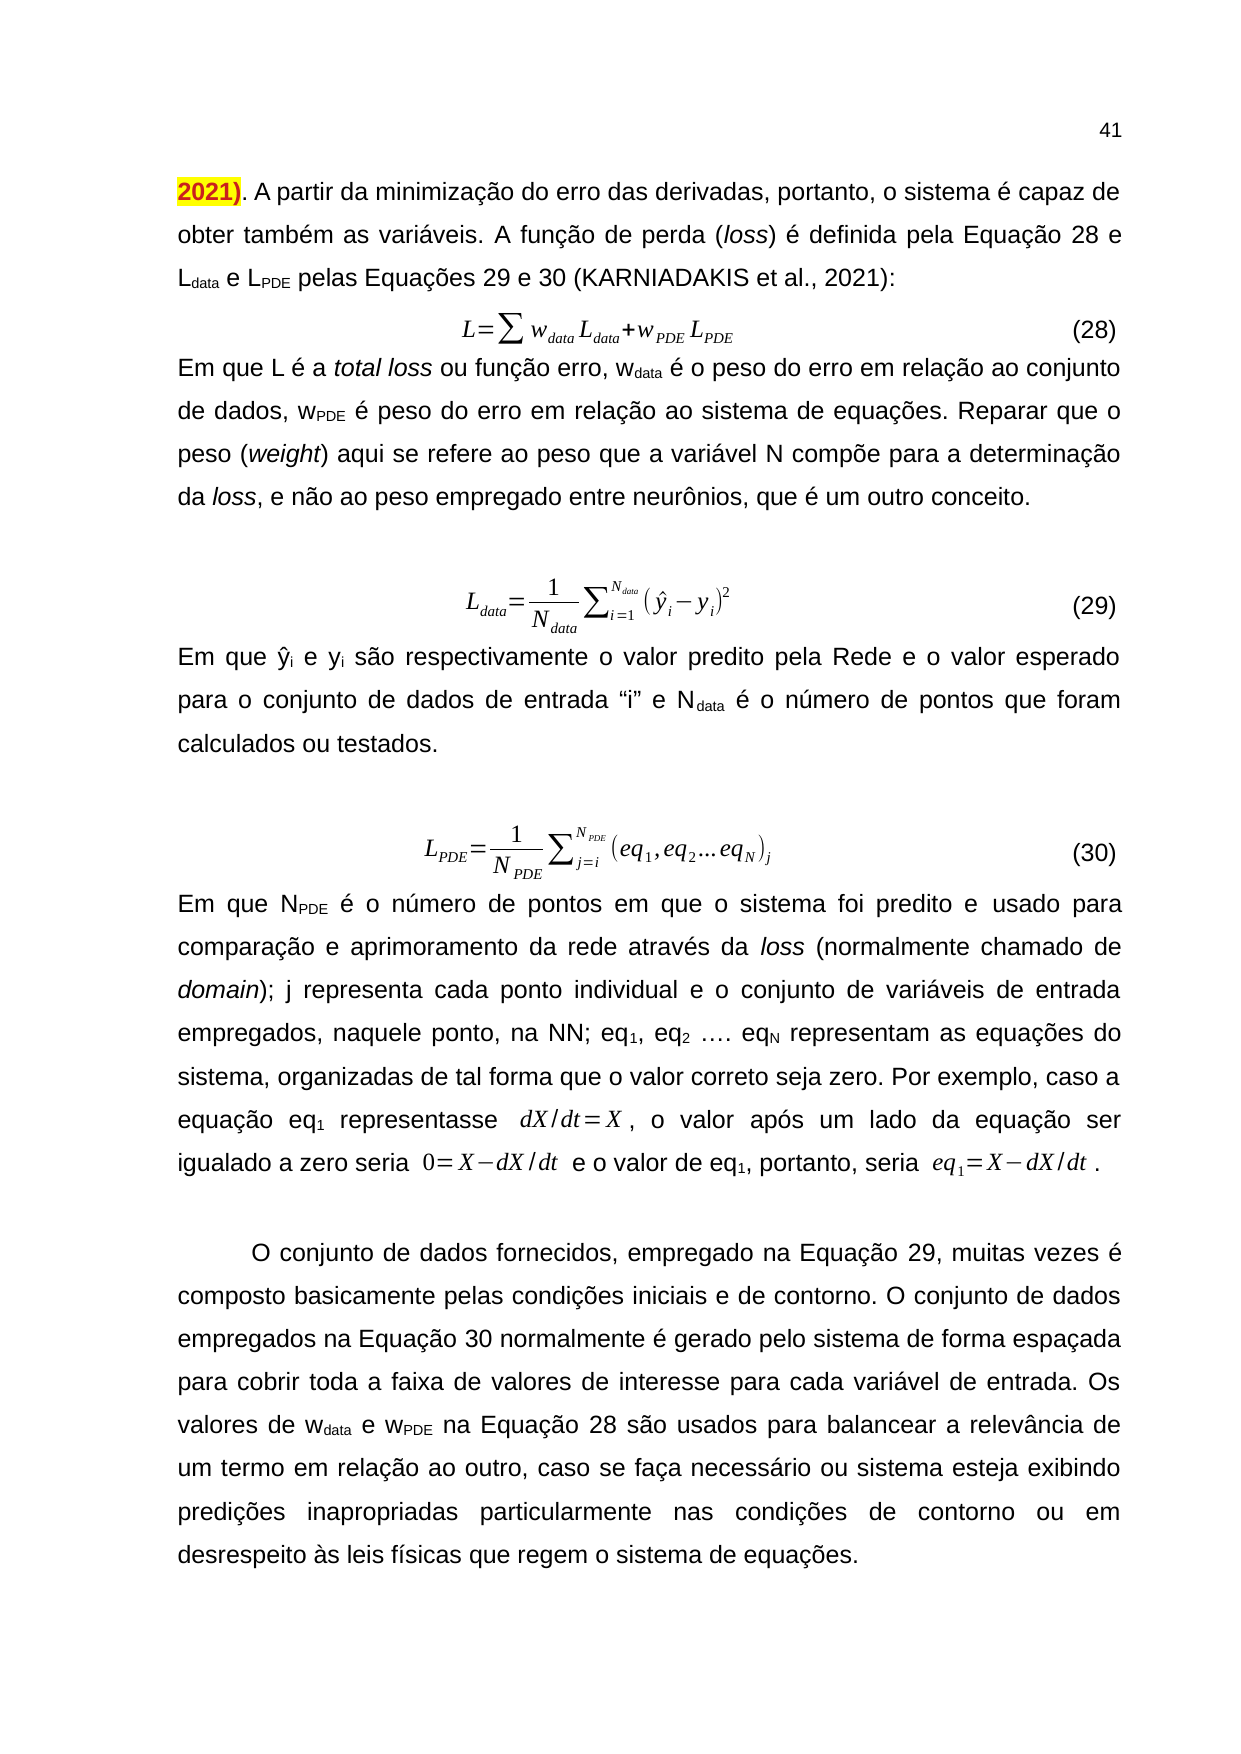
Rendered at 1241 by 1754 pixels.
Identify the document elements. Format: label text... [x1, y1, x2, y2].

table_header [177, 306, 1017, 352]
table_header [177, 568, 1017, 642]
text Em que ŷi e yi são respectivamente o valor predito pela Rede e o valor esperado para o conjunto de dados de entrada “i” e Ndata é o número de pontos que foram calculados ou testados. [177, 642, 1122, 757]
text O conjunto de dados fornecidos, empregado na Equação 29, muitas vezes é composto basicamente pelas condições iniciais e de contorno. O conjunto de dados empregados na Equação 30 normalmente é gerado pelo sistema de forma espaçada para cobrir toda a faixa de valores de interesse para cada variável de entrada. Os valores de wdata e wPDE na Equação 28 são usados para balancear a relevância de um termo em relação ao outro, caso se faça necessário ou sistema esteja exibindo predições inapropriadas particularmente nas condições de contorno ou em desrespeito às leis físicas que regem o sistema de equações. [177, 1238, 1122, 1568]
text Em que NPDE é o número de pontos em que o sistema foi predito e usado para comparação e aprimoramento da rede através da loss (normalmente chamado de domain); j representa cada ponto individual e o conjunto de variáveis de entrada empregados, naquele ponto, na NN; eq1, eq2 …. eqN representam as equações do sistema, organizadas de tal forma que o valor correto seja zero. Por exemplo, caso a equação eq1 representasse , o valor após um lado da equação ser igualado a zero seria e o valor de eq1, portanto, seria . [177, 889, 1122, 1180]
table_header (28) [1017, 306, 1122, 352]
text Em que L é a total loss ou função erro, wdata é o peso do erro em relação ao conjunto de dados, wPDE é peso do erro em relação ao sistema de equações. Reparar que o peso (weight) aqui se refere ao peso que a variável N compõe para a determinação da loss, e não ao peso empregado entre neurônios, que é um outro conceito. [177, 352, 1122, 511]
table_header (30) [1017, 815, 1122, 889]
table_header (29) [1017, 568, 1122, 642]
table_header [177, 815, 1017, 889]
text 2021). A partir da minimização do erro das derivadas, portanto, o sistema é capaz de obter também as variáveis. A função de perda (loss) é definida pela Equação 28 e Ldata e LPDE pelas Equações 29 e 30 (KARNIADAKIS et al., 2021): [177, 177, 1122, 292]
